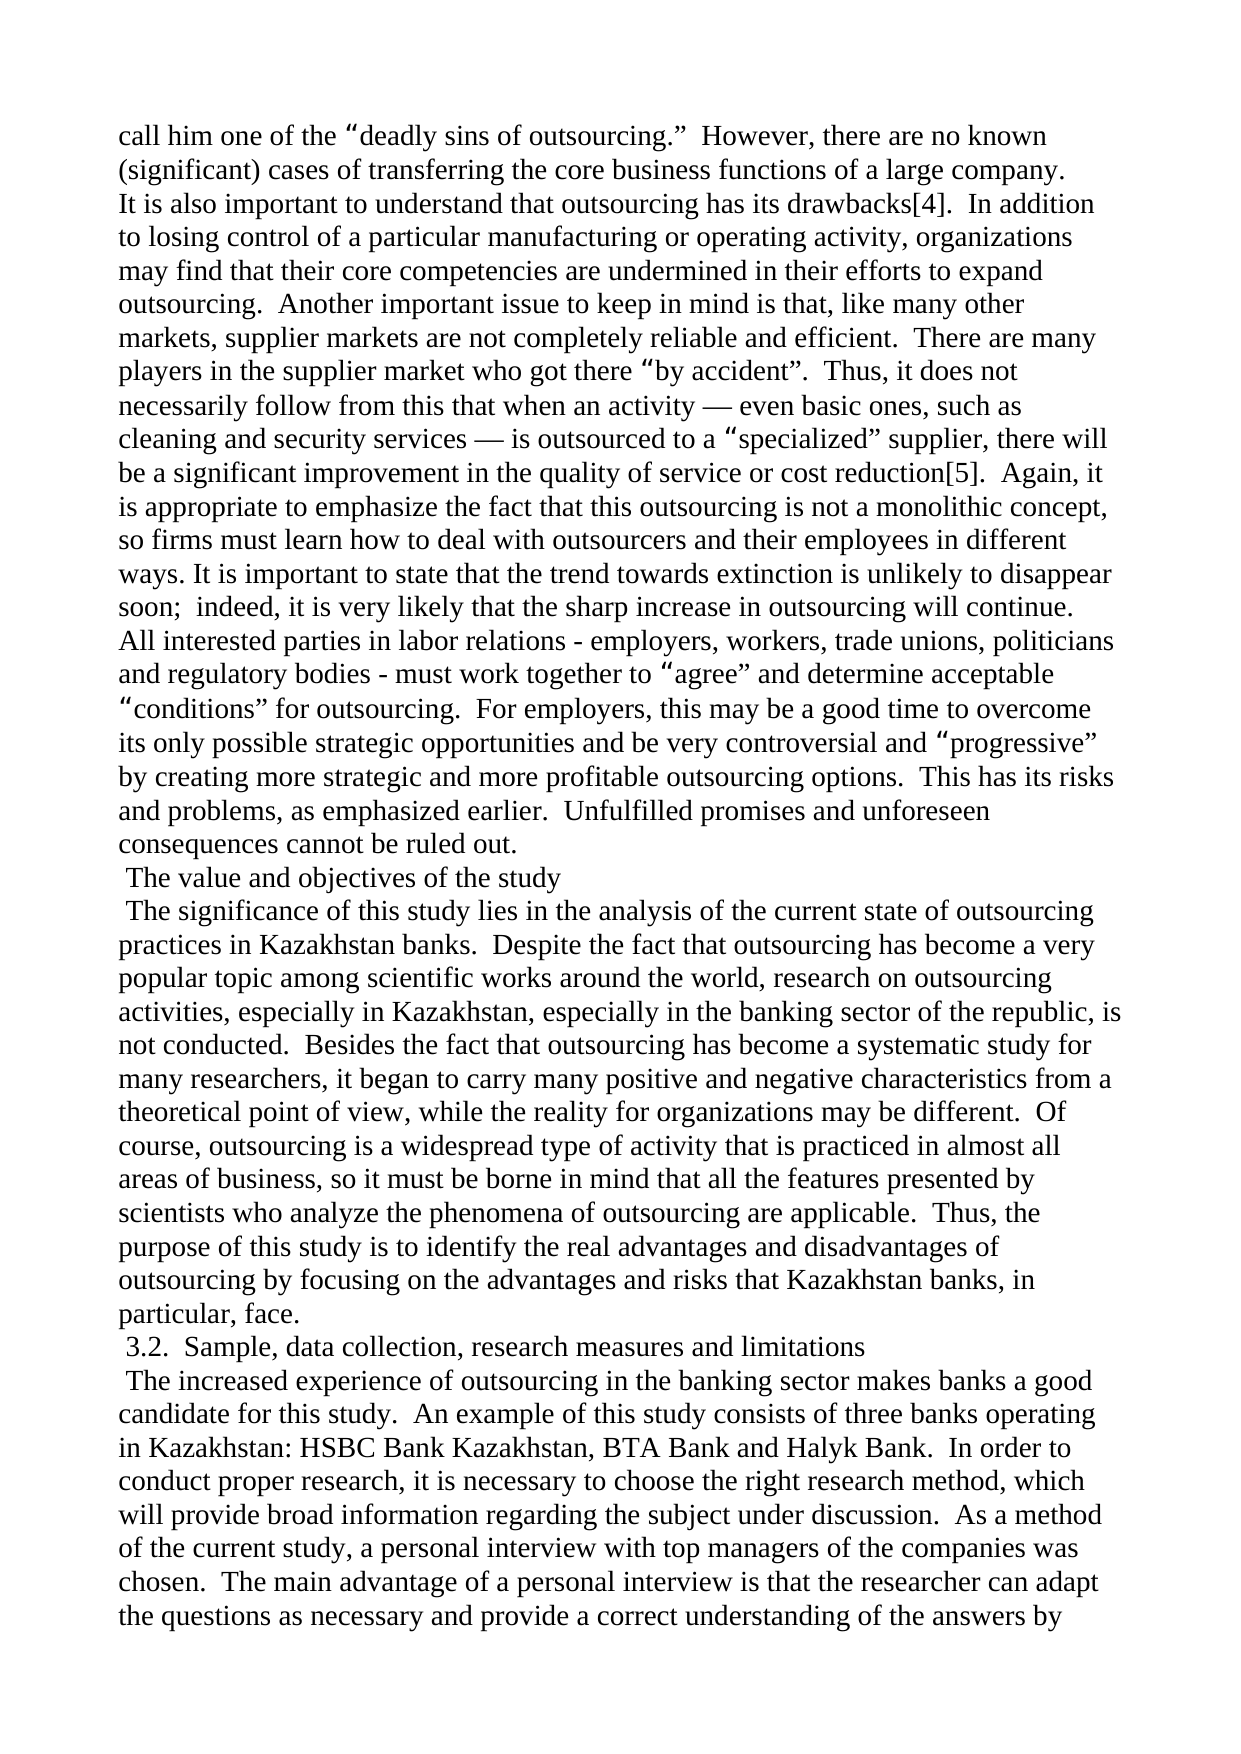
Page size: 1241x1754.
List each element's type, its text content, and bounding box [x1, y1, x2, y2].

text call him one of the “deadly sins of outsourcing.” However, there are no known (significant) cases of transferring the core business functions of a large company. [118, 118, 1122, 186]
text The significance of this study lies in the analysis of the current state of outsourcing practices in Kazakhstan banks. Despite the fact that outsourcing has become a very popular topic among scientific works around the world, research on outsourcing activities, especially in Kazakhstan, especially in the banking sector of the republic, is not conducted. Besides the fact that outsourcing has become a systematic study for many researchers, it began to carry many positive and negative characteristics from a theoretical point of view, while the reality for organizations may be different. Of course, outsourcing is a widespread type of activity that is practiced in almost all areas of business, so it must be borne in mind that all the features presented by scientists who analyze the phenomena of outsourcing are applicable. Thus, the purpose of this study is to identify the real advantages and disadvantages of outsourcing by focusing on the advantages and risks that Kazakhstan banks, in particular, face. [118, 893, 1122, 1329]
text It is also important to understand that outsourcing has its drawbacks[4]. In addition to losing control of a particular manufacturing or operating activity, organizations may find that their core competencies are undermined in their efforts to expand outsourcing. Another important issue to keep in mind is that, like many other markets, supplier markets are not completely reliable and efficient. There are many players in the supplier market who got there “by accident”. Thus, it does not necessarily follow from this that when an activity — even basic ones, such as cleaning and security services — is outsourced to a “specialized” supplier, there will be a significant improvement in the quality of service or cost reduction[5]. Again, it is appropriate to emphasize the fact that this outsourcing is not a monolithic concept, so firms must learn how to deal with outsourcers and their employees in different ways. It is important to state that the trend towards extinction is unlikely to disappear soon; indeed, it is very likely that the sharp increase in outsourcing will continue. All interested parties in labor relations - employers, workers, trade unions, politicians and regulatory bodies - must work together to “agree” and determine acceptable “conditions” for outsourcing. For employers, this may be a good time to overcome its only possible strategic opportunities and be very controversial and “progressive” by creating more strategic and more profitable outsourcing options. This has its risks and problems, as emphasized earlier. Unfulfilled promises and unforeseen consequences cannot be ruled out. [118, 186, 1122, 860]
text The increased experience of outsourcing in the banking sector makes banks a good candidate for this study. An example of this study consists of three banks operating in Kazakhstan: HSBC Bank Kazakhstan, BTA Bank and Halyk Bank. In order to conduct proper research, it is necessary to choose the right research method, which will provide broad information regarding the subject under discussion. As a method of the current study, a personal interview with top managers of the companies was chosen. The main advantage of a personal interview is that the researcher can adapt the questions as necessary and provide a correct understanding of the answers by [118, 1363, 1122, 1631]
text The value and objectives of the study [118, 860, 1122, 893]
text 3.2. Sample, data collection, research measures and limitations [118, 1329, 1122, 1363]
